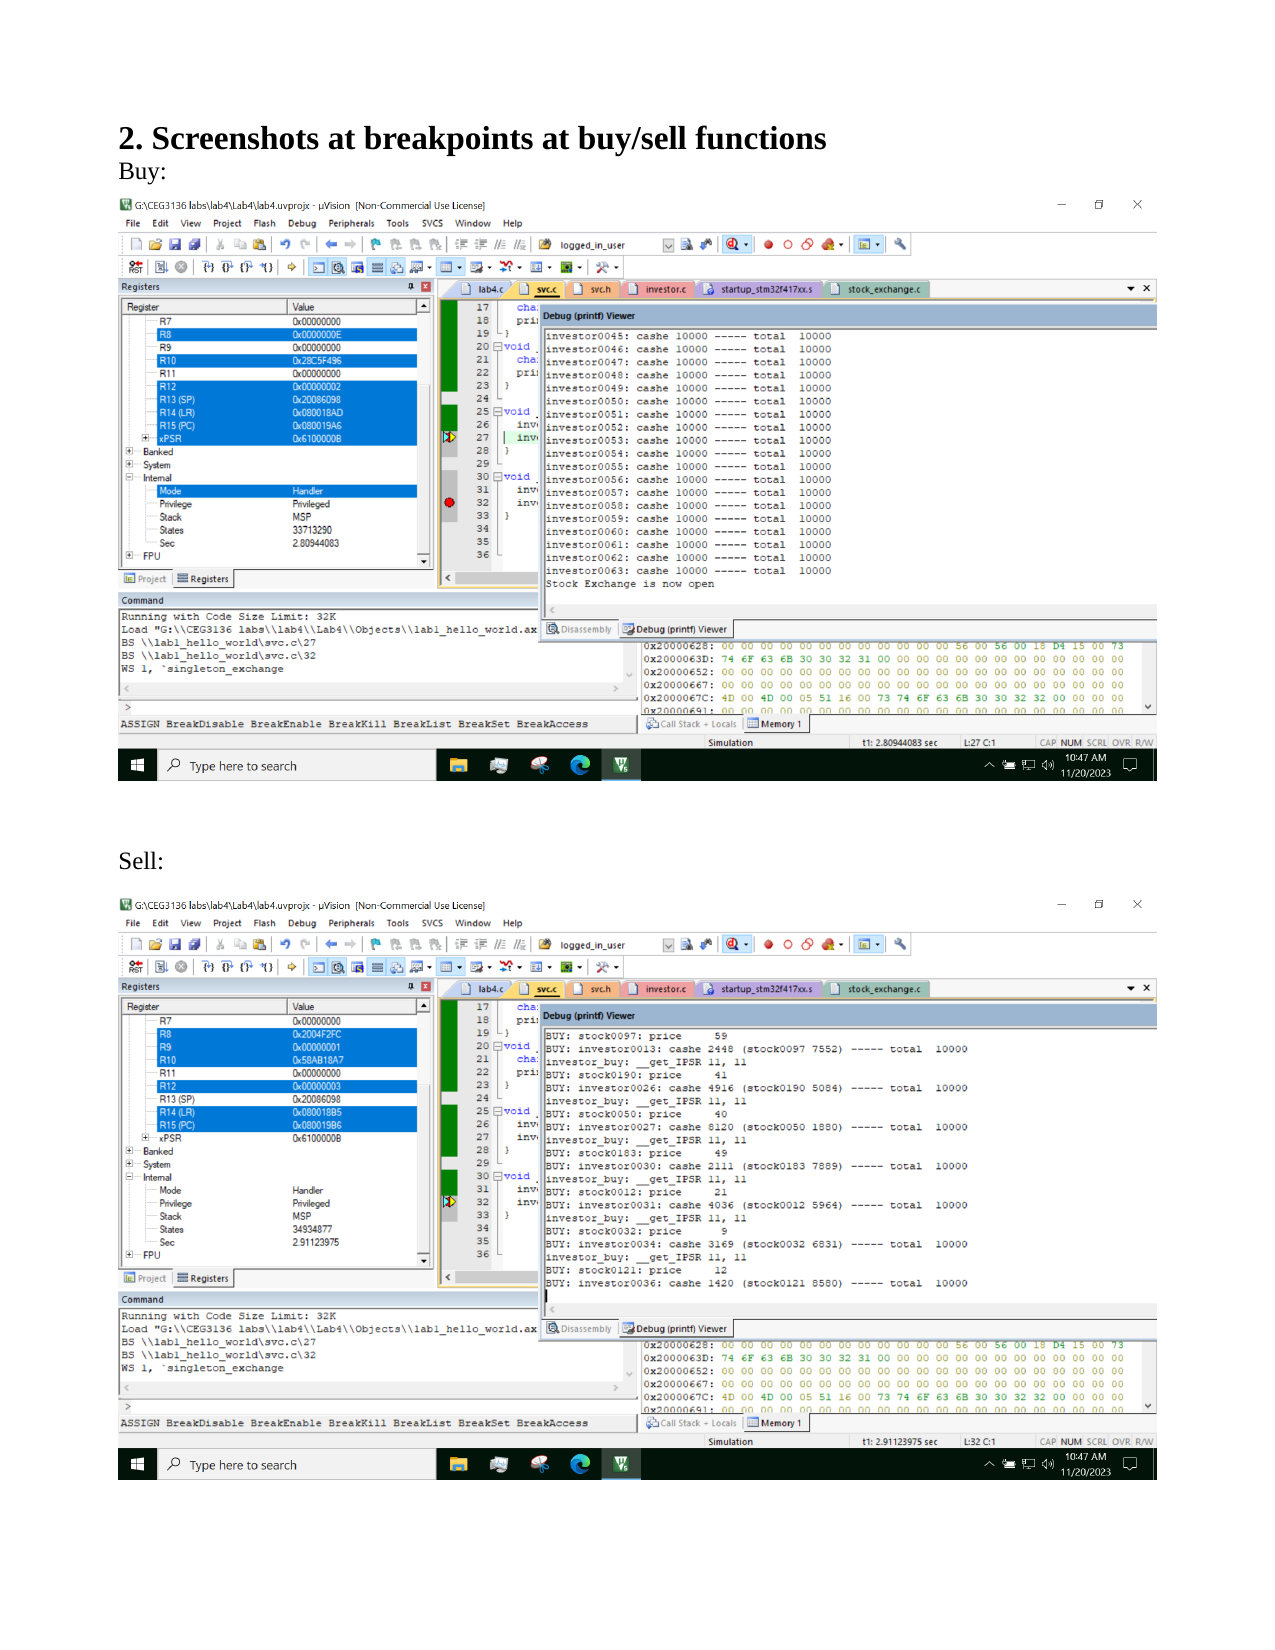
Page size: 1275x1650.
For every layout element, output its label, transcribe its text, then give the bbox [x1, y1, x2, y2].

text [118, 1480, 1157, 1509]
text Sell: [118, 781, 1157, 895]
text Buy: [118, 156, 1157, 195]
subtitle 2. Screenshots at breakpoints at buy/sell functions [118, 118, 1157, 156]
